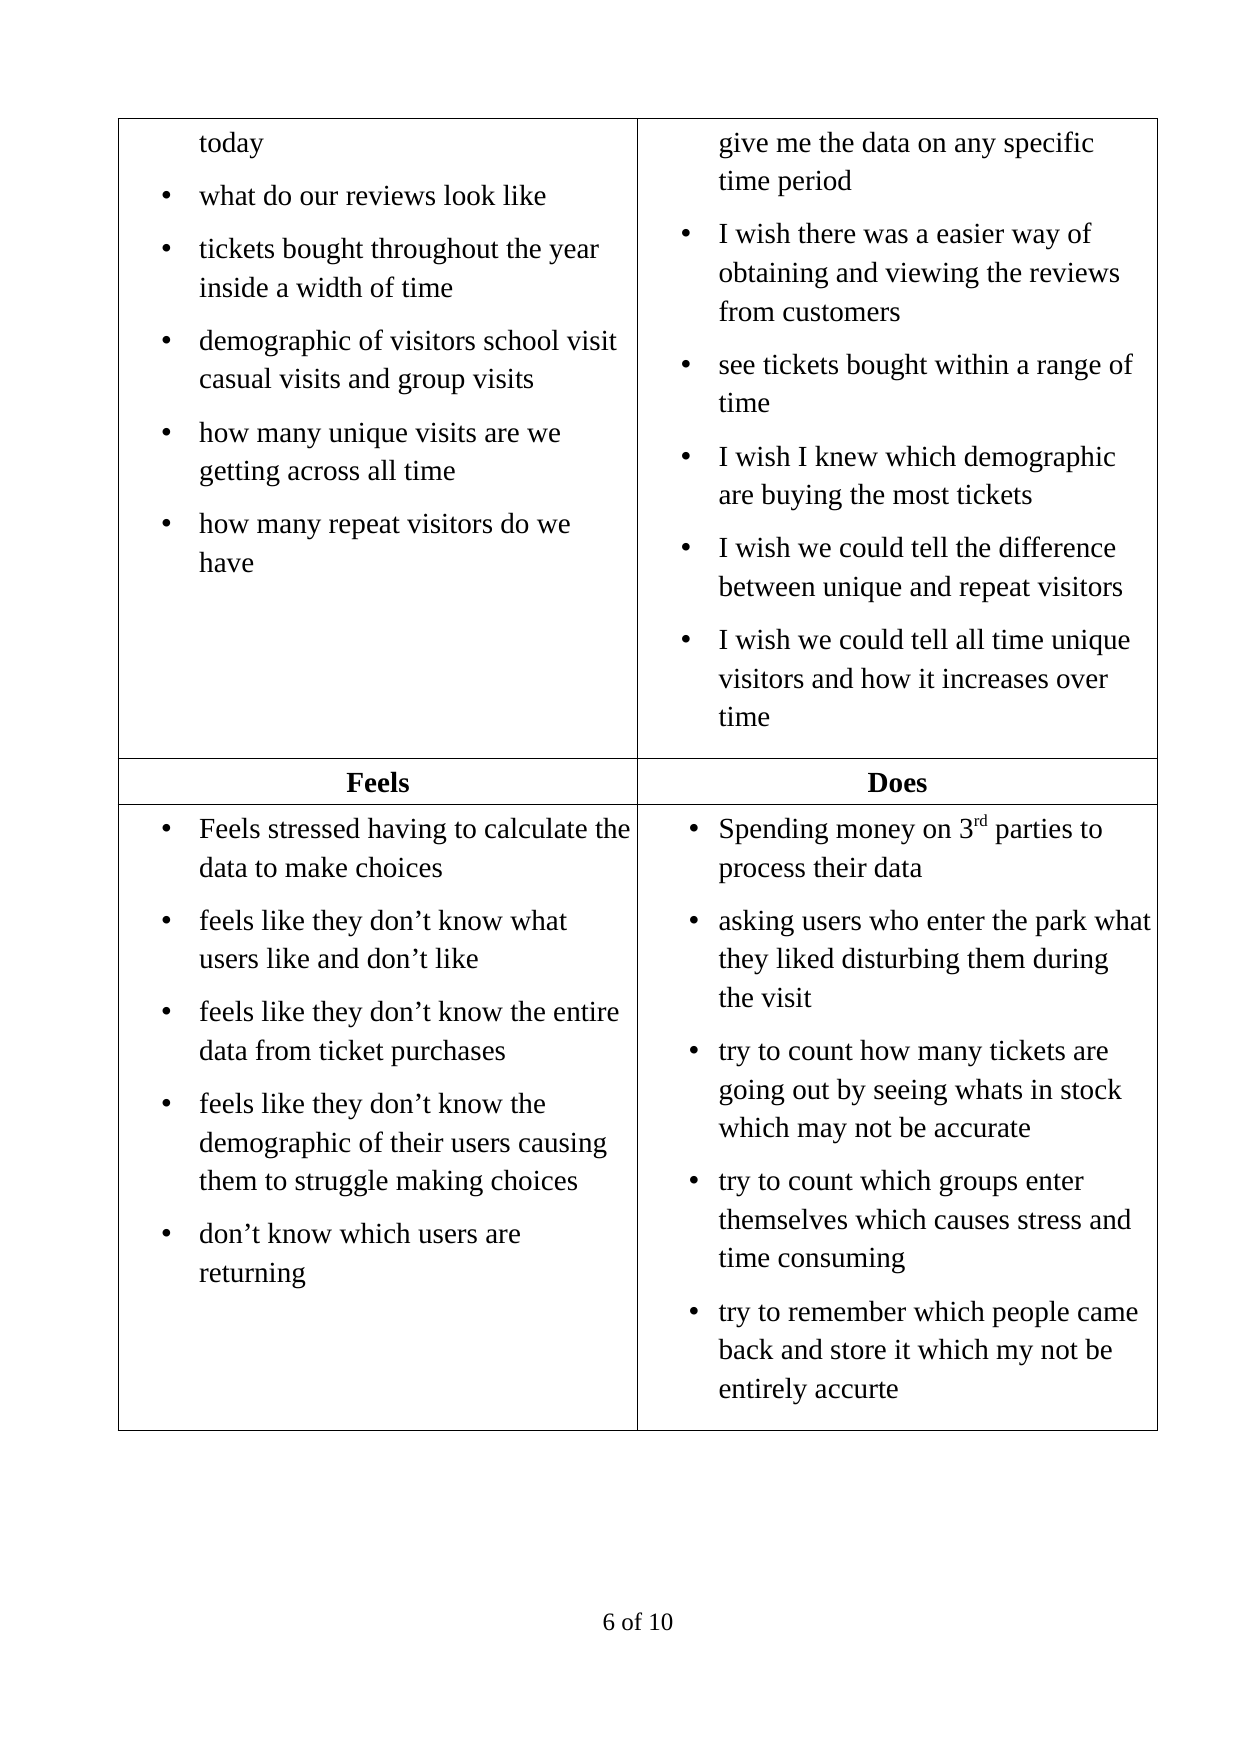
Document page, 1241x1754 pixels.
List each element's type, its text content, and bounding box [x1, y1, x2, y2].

table_cell Feels [119, 759, 637, 804]
table_cell Feels stressed having to calculate the data to make choices feels like they don’t know what users like and don’t like feels like they don’t know the entire data from ticket purchases feels like they don’t know the demographic of their users causing them to struggle making choices don’t know which users are returning [119, 805, 637, 1430]
table_cell I want to know how much we took today what do our reviews look like tickets bought throughout the year inside a width of time demographic of visitors school visit casual visits and group visits how many unique visits are we getting across all time how many repeat visitors do we have [119, 119, 637, 758]
table_cell give me the data on any specific time period I wish there was a easier way of obtaining and viewing the reviews from customers see tickets bought within a range of time I wish I knew which demographic are buying the most tickets I wish we could tell the difference between unique and repeat visitors I wish we could tell all time unique visitors and how it increases over time [638, 119, 1157, 758]
table_cell Spending money on 3rd parties to process their data asking users who enter the park what they liked disturbing them during the visit try to count how many tickets are going out by seeing whats in stock which may not be accurate try to count which groups enter themselves which causes stress and time consuming try to remember which people came back and store it which my not be entirely accurte [638, 805, 1157, 1430]
table_cell Does [638, 759, 1157, 804]
